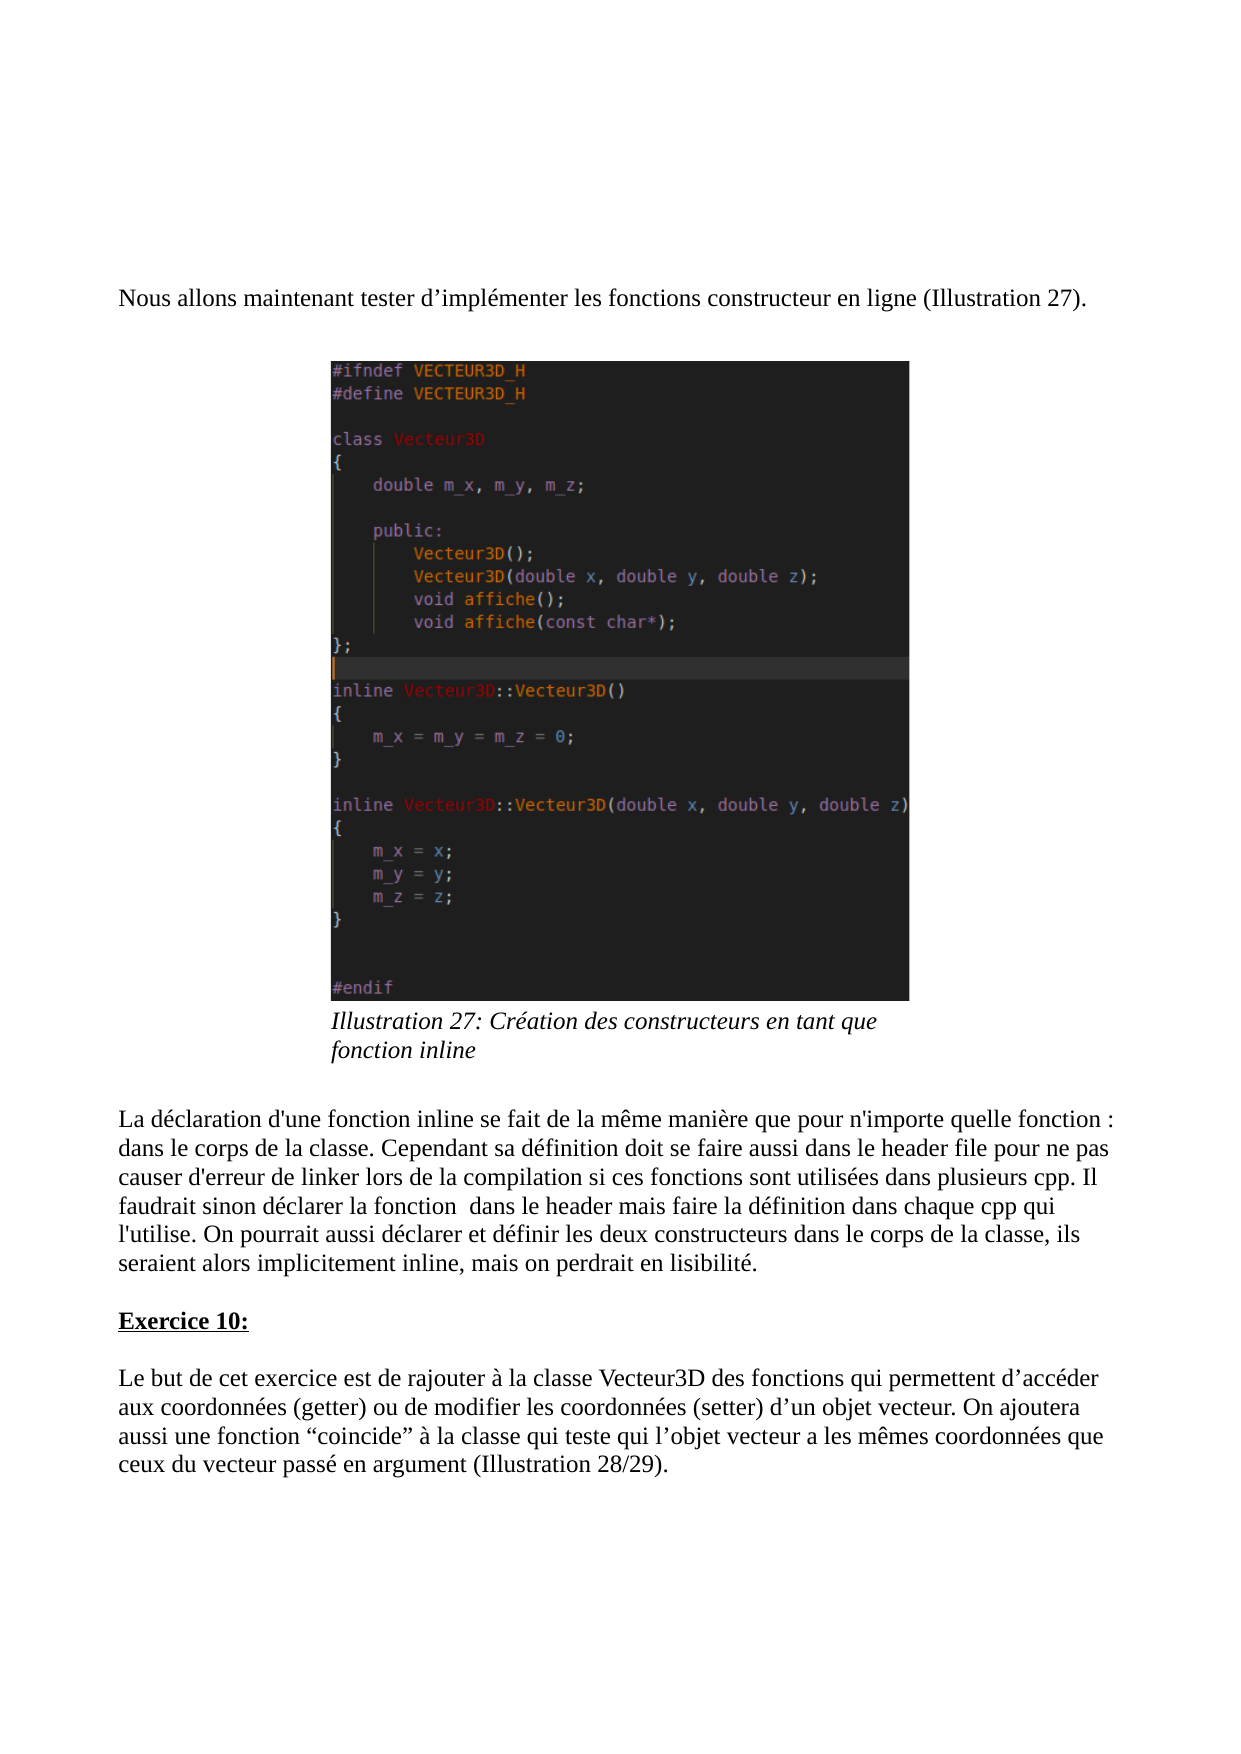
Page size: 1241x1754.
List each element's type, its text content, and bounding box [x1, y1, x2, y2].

text Nous allons maintenant tester d’implémenter les fonctions constructeur en ligne (Illustration 27). [118, 283, 1122, 312]
text causer d'erreur de linker lors de la compilation si ces fonctions sont utilisées dans plusieurs cpp. Il faudrait sinon déclarer la fonction dans le header mais faire la définition dans chaque cpp qui l'utilise. On pourrait aussi déclarer et définir les deux constructeurs dans le corps de la classe, ils seraient alors implicitement inline, mais on perdrait en lisibilité. [118, 1162, 1122, 1277]
picture [330, 361, 910, 1001]
text Illustration 27: Création des constructeurs en tant que fonction inline [331, 1001, 909, 1063]
text Exercice 10: [118, 1306, 1122, 1334]
text La déclaration d'une fonction inline se fait de la même manière que pour n'importe quelle fonction : [118, 1104, 1122, 1133]
text Le but de cet exercice est de rajouter à la classe Vecteur3D des fonctions qui permettent d’accéder aux coordonnées (getter) ou de modifier les coordonnées (setter) d’un objet vecteur. On ajoutera aussi une fonction “coincide” à la classe qui teste qui l’objet vecteur a les mêmes coordonnées que ceux du vecteur passé en argument (Illustration 28/29). [118, 1363, 1122, 1478]
text dans le corps de la classe. Cependant sa définition doit se faire aussi dans le header file pour ne pas [118, 1133, 1122, 1162]
